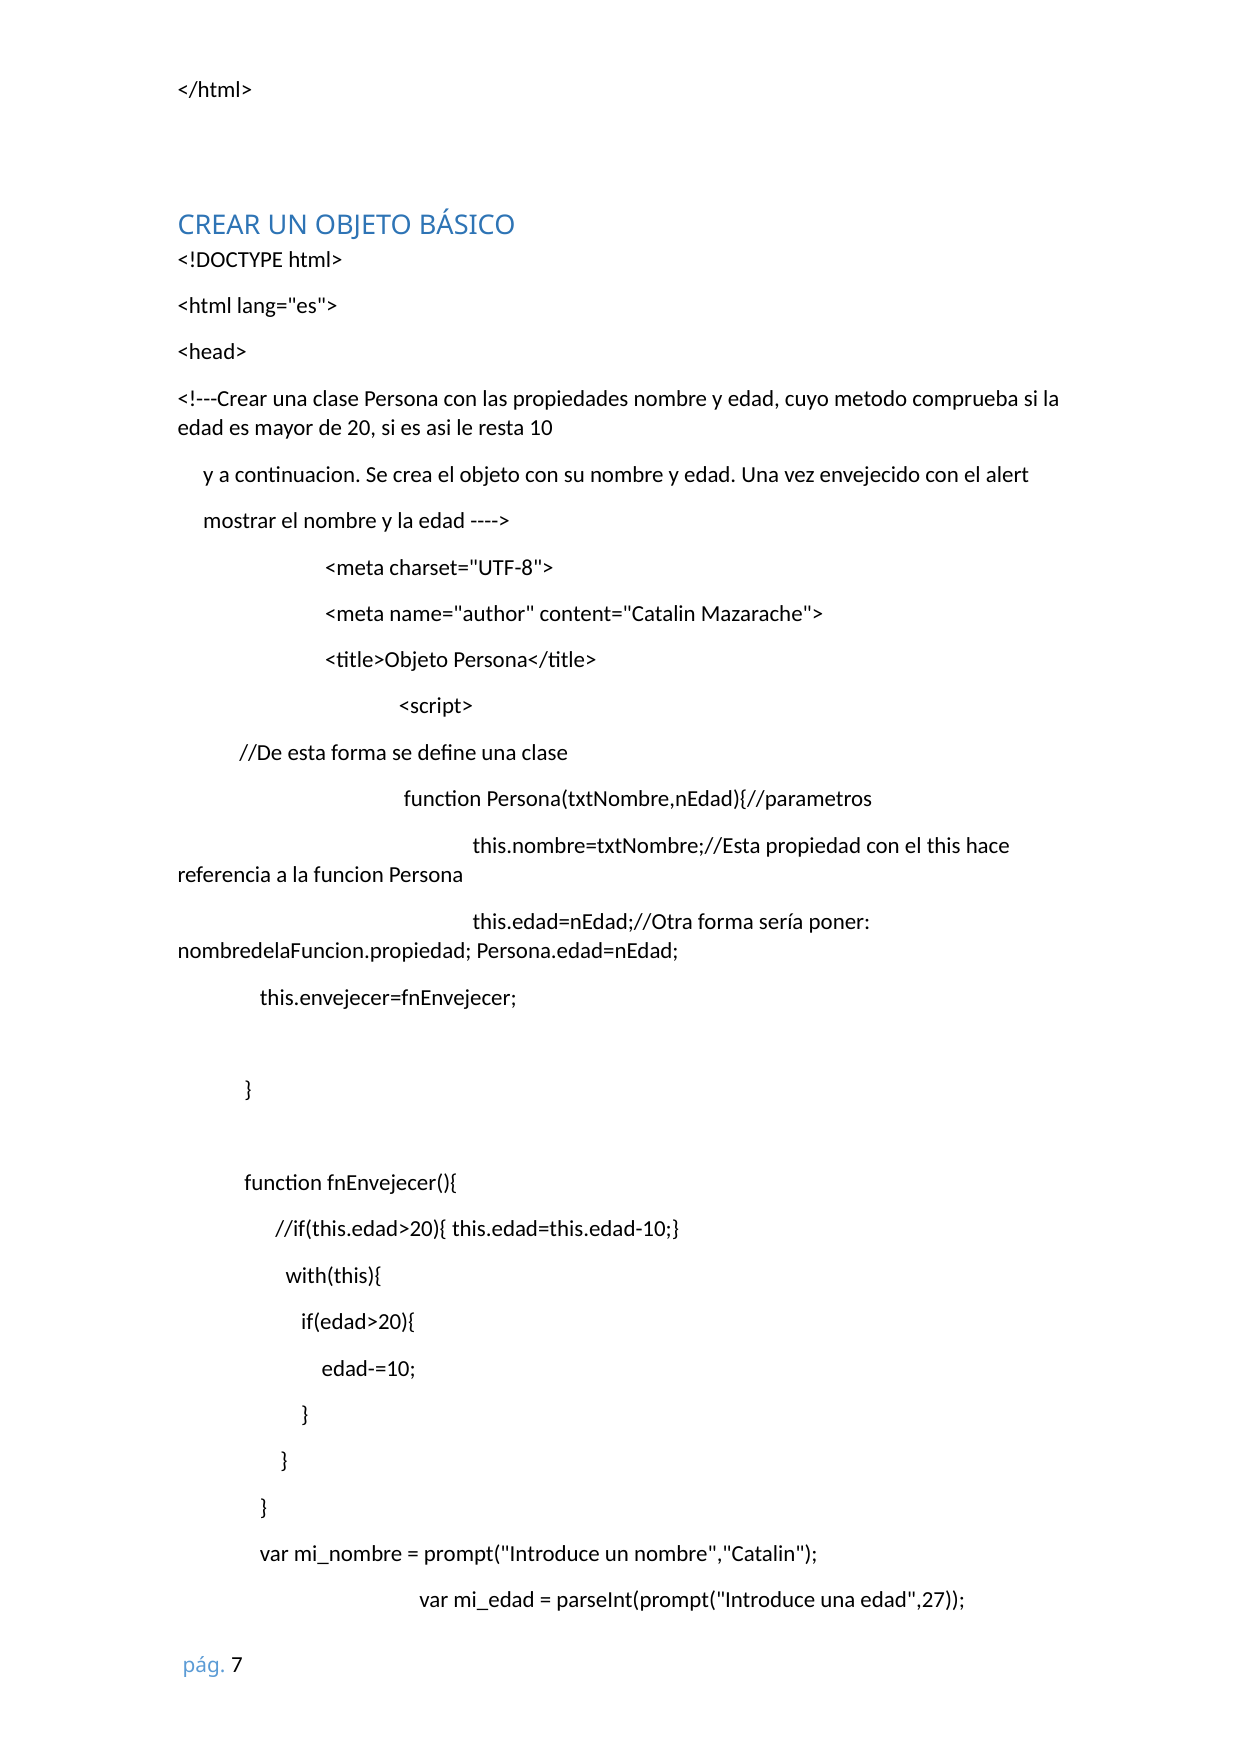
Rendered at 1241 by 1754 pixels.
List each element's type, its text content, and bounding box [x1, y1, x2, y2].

text this.nombre=txtNombre;//Esta propiedad con el this hace referencia a la funcion Persona [177, 831, 1063, 888]
subtitle CREAR UN OBJETO BÁSICO [177, 206, 1063, 243]
text <script> [177, 692, 1063, 720]
text //if(this.edad>20){ this.edad=this.edad-10;} [177, 1214, 1063, 1243]
text <meta charset="UTF-8"> [177, 553, 1063, 581]
text y a continuacion. Se crea el objeto con su nombre y edad. Una vez envejecido con el alert [177, 460, 1063, 488]
text <!---Crear una clase Persona con las propiedades nombre y edad, cuyo metodo comprueba si la edad es mayor de 20, si es asi le resta 10 [177, 384, 1063, 442]
text var mi_nombre = prompt("Introduce un nombre","Catalin"); [177, 1539, 1063, 1567]
text function Persona(txtNombre,nEdad){//parametros [177, 784, 1063, 812]
text function fnEnvejecer(){ [177, 1168, 1063, 1196]
text <head> [177, 337, 1063, 366]
text var mi_edad = parseInt(prompt("Introduce una edad",27)); [177, 1585, 1063, 1613]
text edad-=10; [177, 1354, 1063, 1382]
text this.envejecer=fnEnvejecer; [177, 983, 1063, 1011]
text if(edad>20){ [177, 1307, 1063, 1335]
text with(this){ [177, 1261, 1063, 1289]
text } [177, 1076, 1063, 1103]
text <meta name="author" content="Catalin Mazarache"> [177, 599, 1063, 627]
text //De esta forma se define una clase [177, 738, 1063, 766]
text this.edad=nEdad;//Otra forma sería poner: nombredelaFuncion.propiedad; Persona.edad=nEdad; [177, 907, 1063, 964]
text } [177, 1446, 1063, 1474]
text <html lang="es"> [177, 291, 1063, 319]
text </html> [177, 75, 1063, 103]
text mostrar el nombre y la edad ----> [177, 506, 1063, 534]
text } [177, 1493, 1063, 1521]
text } [177, 1400, 1063, 1428]
text <title>Objeto Persona</title> [177, 645, 1063, 673]
text <!DOCTYPE html> [177, 245, 1063, 273]
